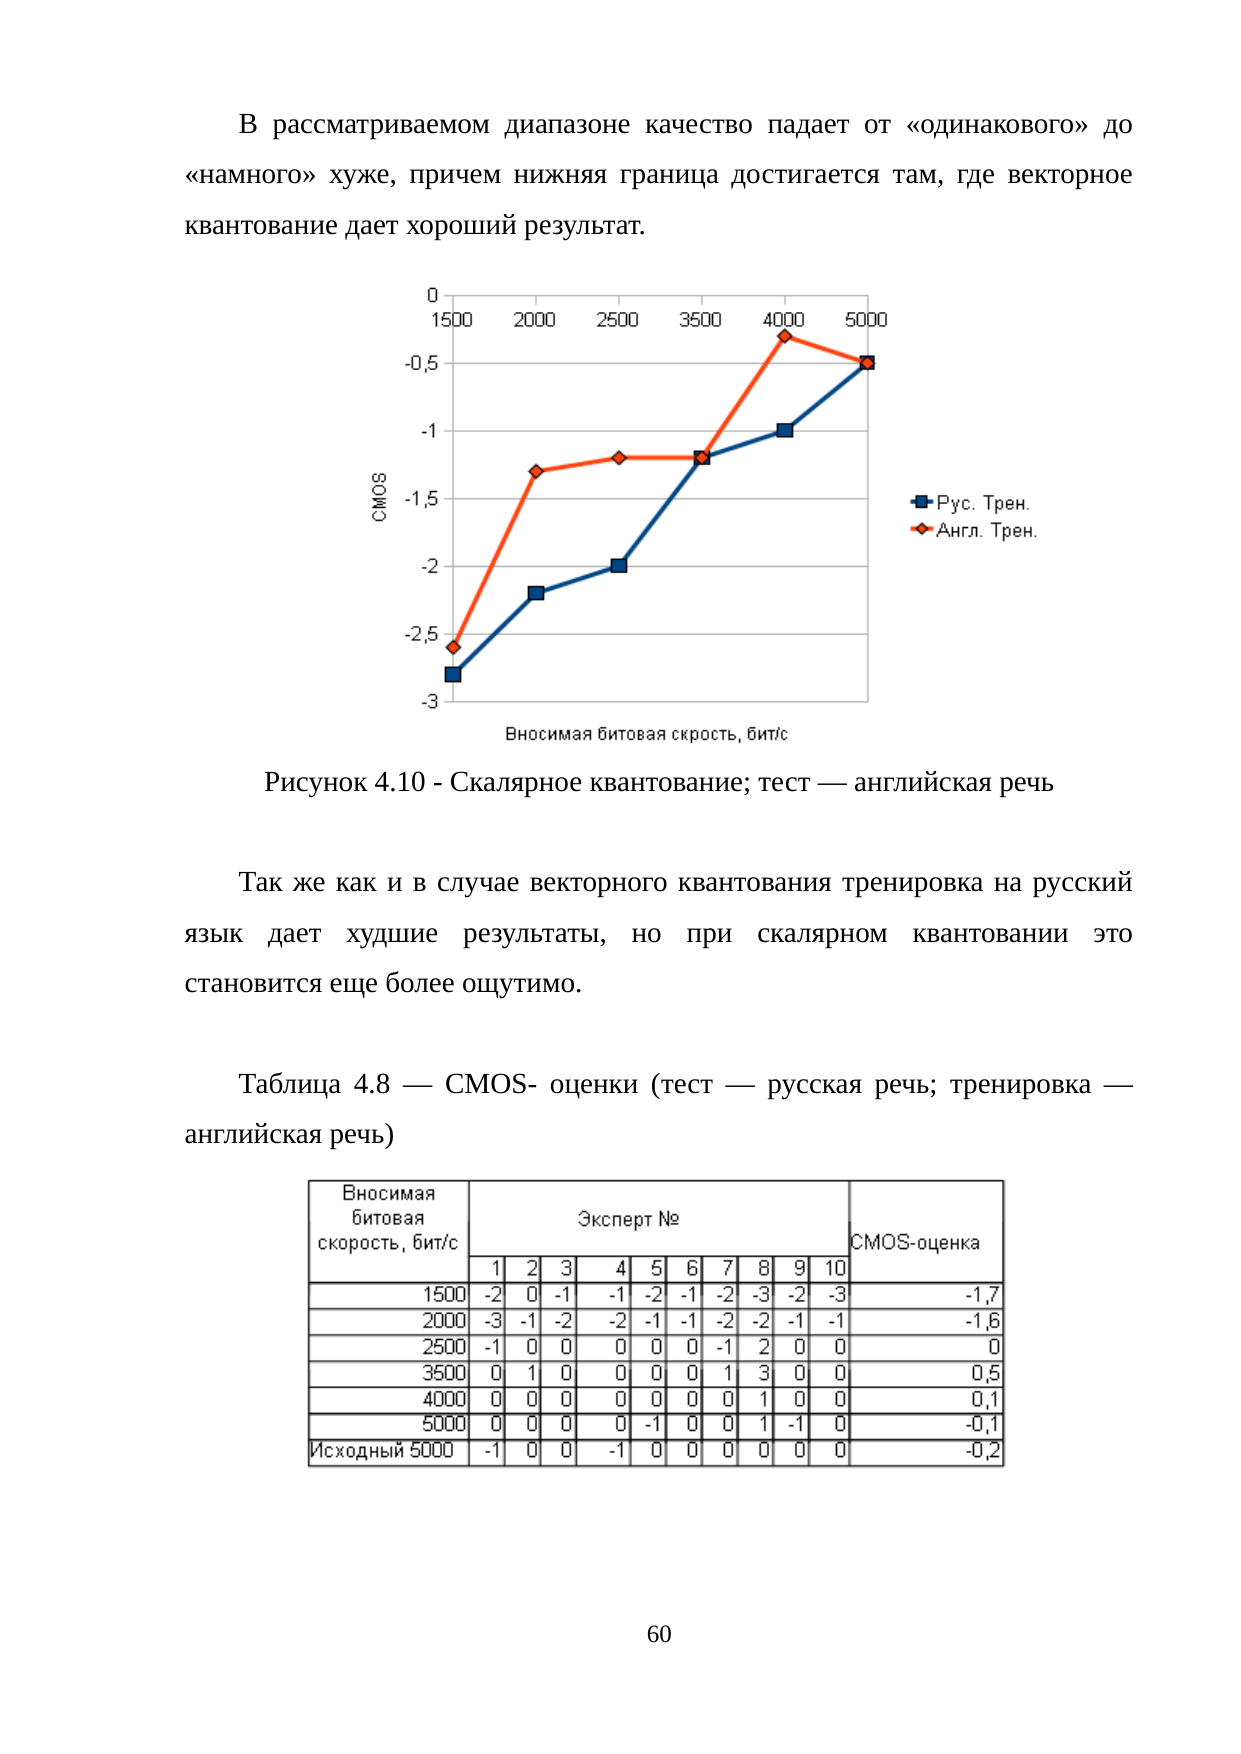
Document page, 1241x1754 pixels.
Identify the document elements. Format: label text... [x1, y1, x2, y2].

text Рисунок 4.10 - Скалярное квантование; тест — английская речь [184, 257, 1134, 797]
text В рассматриваемом диапазоне качество падает от «одинакового» до «намного» хуже, причем нижняя граница достигается там, где векторное квантование дает хороший результат. [184, 106, 1134, 241]
text Таблица 4.8 — CMOS- оценки (тест — русская речь; тренировка — английская речь) [184, 1066, 1134, 1149]
text Так же как и в случае векторного квантования тренировка на русский язык дает худшие результаты, но при скалярном квантовании это становится еще более ощутимо. [184, 864, 1134, 999]
